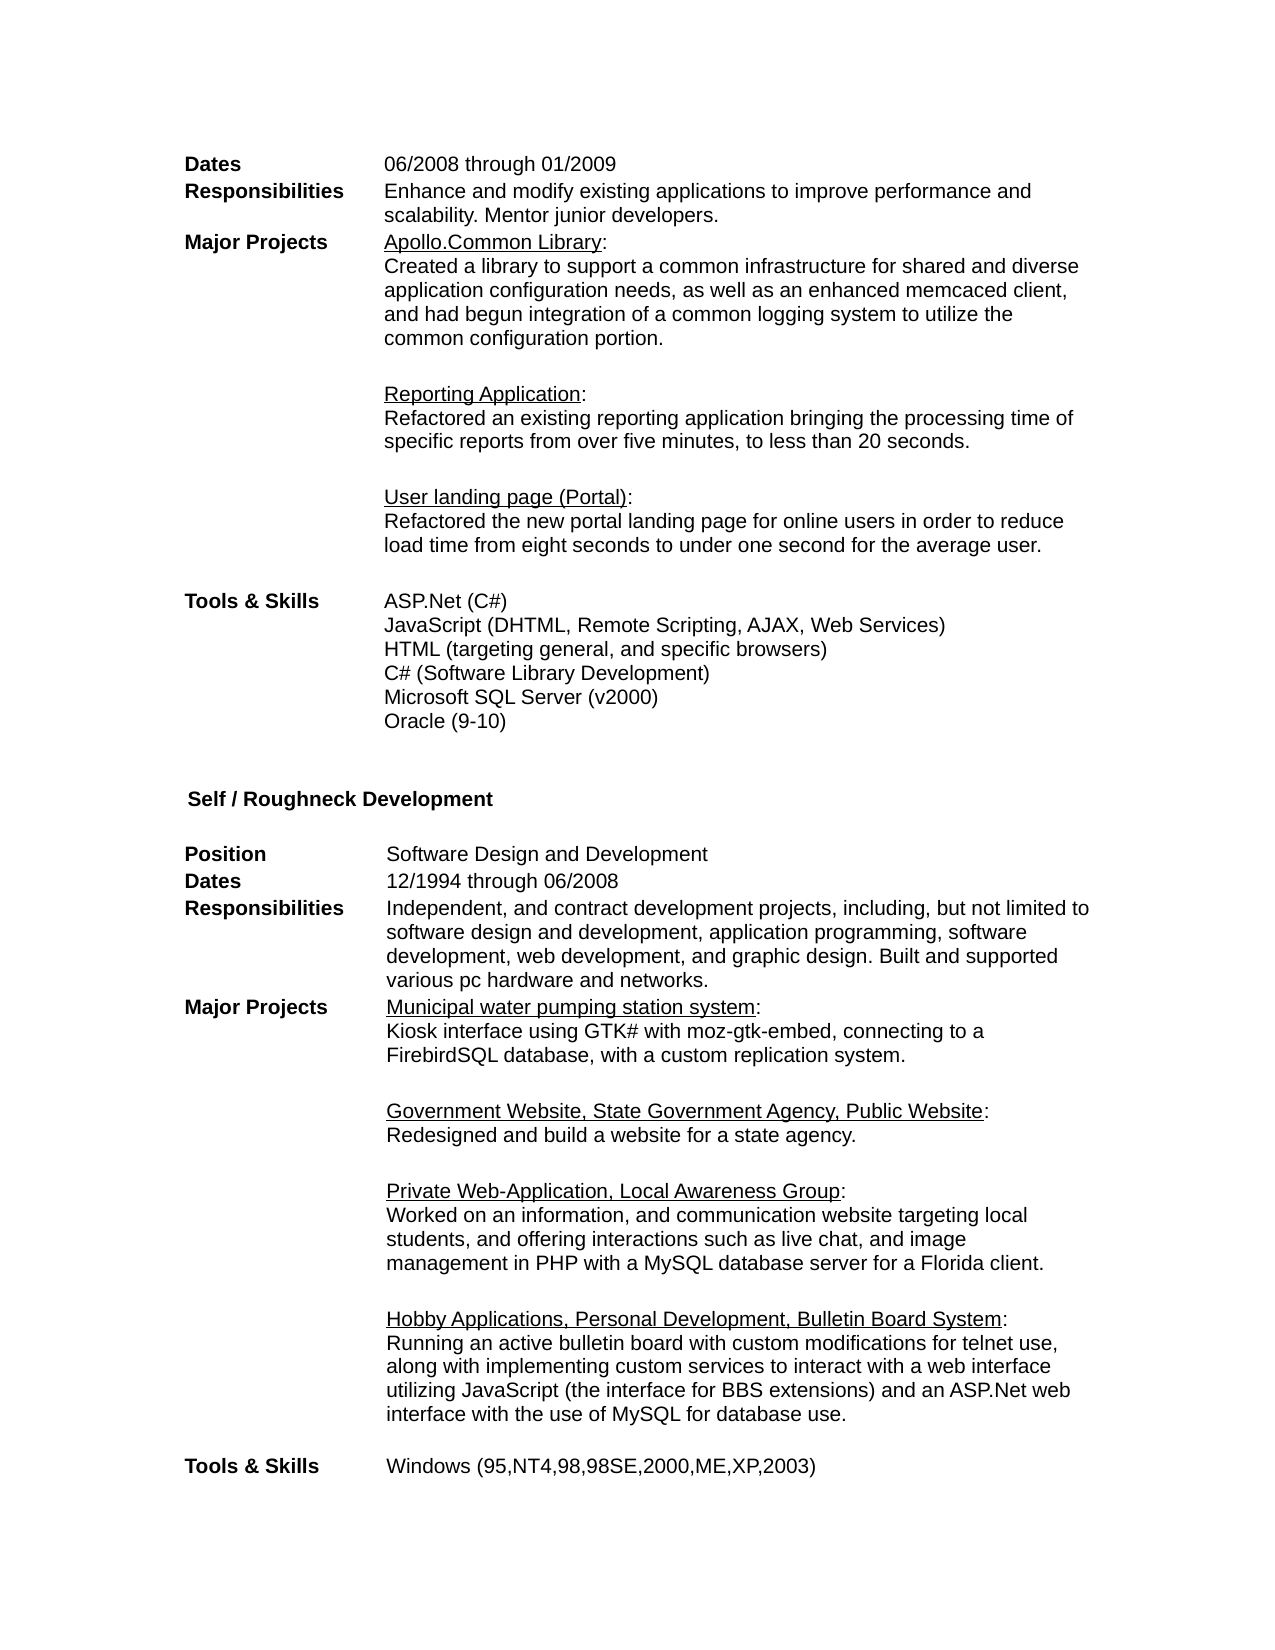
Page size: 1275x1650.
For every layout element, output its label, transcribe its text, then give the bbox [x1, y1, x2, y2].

table_cell Dates [183, 868, 384, 894]
table_header Position [183, 840, 384, 867]
table_header Software Design and Development [385, 840, 1092, 867]
table_cell Reporting Application: Refactored an existing reporting application bringing the processing time of specific reports from over five minutes, to less than 20 seconds. [383, 380, 1092, 483]
table_cell Responsibilities [183, 177, 382, 228]
table_cell Enhance and modify existing applications to improve performance and scalability. Mentor junior developers. [383, 177, 1092, 228]
text Self / Roughneck Development [187, 763, 1087, 811]
table_cell Responsibilities [183, 895, 384, 993]
table_cell Hobby Applications, Personal Development, Bulletin Board System: Running an active bulletin board with custom modifications for telnet use, along with implementing custom services to interact with a web interface utilizing JavaScript (the interface for BBS extensions) and an ASP.Net web interface with the use of MySQL for database use. [385, 1305, 1092, 1453]
table_cell User landing page (Portal): Refactored the new portal landing page for online users in order to reduce load time from eight seconds to under one second for the average user. [383, 484, 1092, 587]
table_cell Independent, and contract development projects, including, but not limited to software design and development, application programming, software development, web development, and graphic design. Built and supported various pc hardware and networks. [385, 895, 1092, 993]
table_cell [183, 1177, 384, 1305]
table_cell Tools & Skills [183, 1453, 384, 1480]
table_cell Government Website, State Government Agency, Public Website: Redesigned and build a website for a state agency. [385, 1097, 1092, 1177]
table_cell [183, 1305, 384, 1453]
table_cell Tools & Skills [183, 587, 382, 734]
table_cell [183, 1097, 384, 1177]
table_cell Dates [183, 150, 382, 177]
table_cell ASP.Net (C#) JavaScript (DHTML, Remote Scripting, AJAX, Web Services) HTML (targeting general, and specific browsers) C# (Software Library Development) Microsoft SQL Server (v2000) Oracle (9-10) [383, 587, 1092, 734]
table_cell [183, 484, 382, 587]
table_cell Major Projects [183, 228, 382, 380]
table_cell Apollo.Common Library: Created a library to support a common infrastructure for shared and diverse application configuration needs, as well as an enhanced memcaced client, and had begun integration of a common logging system to utilize the common configuration portion. [383, 228, 1092, 380]
table_cell Private Web-Application, Local Awareness Group: Worked on an information, and communication website targeting local students, and offering interactions such as live chat, and image management in PHP with a MySQL database server for a Florida client. [385, 1177, 1092, 1305]
table_cell 12/1994 through 06/2008 [385, 868, 1092, 894]
table_cell Municipal water pumping station system: Kiosk interface using GTK# with moz-gtk-embed, connecting to a FirebirdSQL database, with a custom replication system. [385, 994, 1092, 1097]
table_cell Windows (95,NT4,98,98SE,2000,ME,XP,2003) [385, 1453, 1092, 1480]
table_cell Major Projects [183, 994, 384, 1097]
table_cell 06/2008 through 01/2009 [383, 150, 1092, 177]
table_cell [183, 380, 382, 483]
